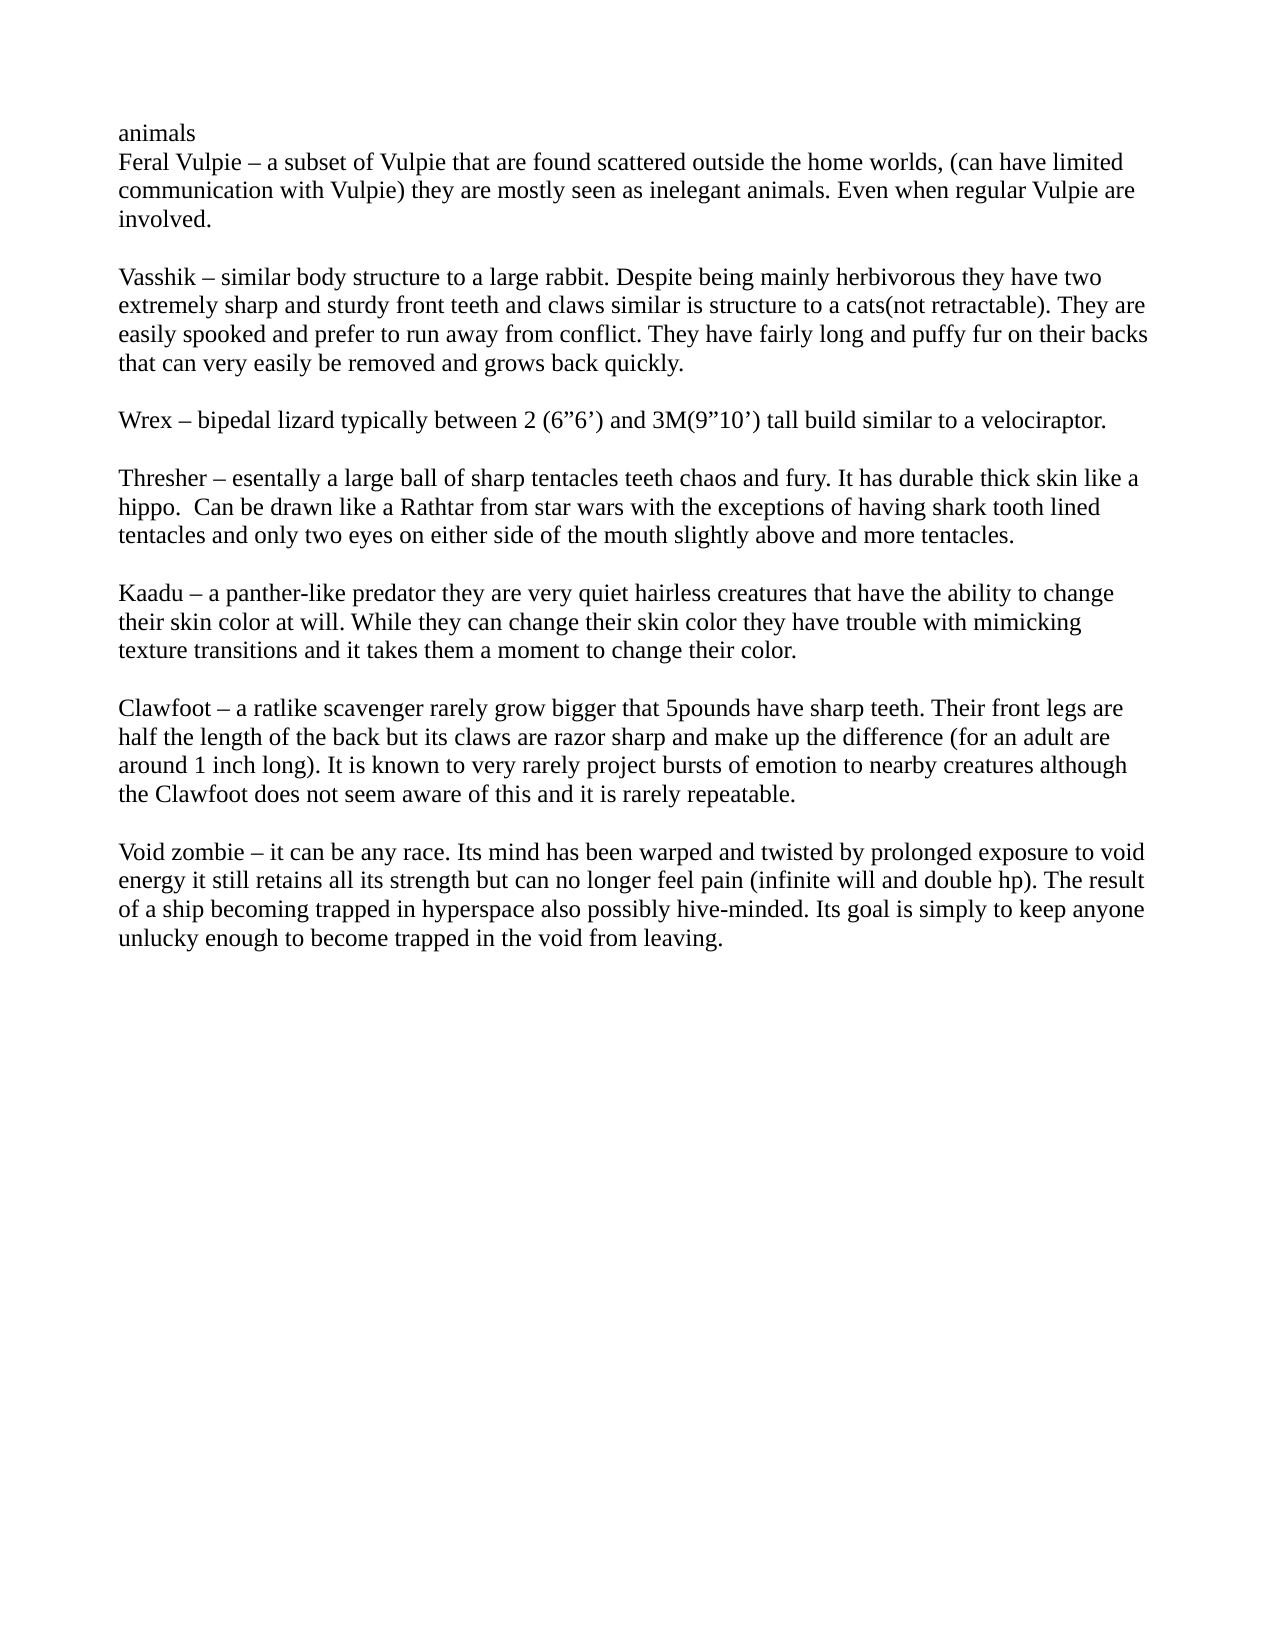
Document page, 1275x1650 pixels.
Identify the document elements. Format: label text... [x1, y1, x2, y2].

text Wrex – bipedal lizard typically between 2 (6”6’) and 3M(9”10’) tall build similar to a velociraptor. [118, 406, 1157, 434]
text Thresher – esentally a large ball of sharp tentacles teeth chaos and fury. It has durable thick skin like a hippo. Can be drawn like a Rathtar from star wars with the exceptions of having shark tooth lined tentacles and only two eyes on either side of the mouth slightly above and more tentacles. [118, 463, 1157, 549]
text Void zombie – it can be any race. Its mind has been warped and twisted by prolonged exposure to void energy it still retains all its strength but can no longer feel pain (infinite will and double hp). The result of a ship becoming trapped in hyperspace also possibly hive-minded. Its goal is simply to keep anyone unlucky enough to become trapped in the void from leaving. [118, 837, 1157, 952]
text Vasshik – similar body structure to a large rabbit. Despite being mainly herbivorous they have two extremely sharp and sturdy front teeth and claws similar is structure to a cats(not retractable). They are easily spooked and prefer to run away from conflict. They have fairly long and puffy fur on their backs that can very easily be removed and grows back quickly. [118, 262, 1157, 377]
text Feral Vulpie – a subset of Vulpie that are found scattered outside the home worlds, (can have limited communication with Vulpie) they are mostly seen as inelegant animals. Even when regular Vulpie are involved. [118, 147, 1157, 233]
text Kaadu – a panther-like predator they are very quiet hairless creatures that have the ability to change their skin color at will. While they can change their skin color they have trouble with mimicking texture transitions and it takes them a moment to change their color. [118, 578, 1157, 664]
text Clawfoot – a ratlike scavenger rarely grow bigger that 5pounds have sharp teeth. Their front legs are half the length of the back but its claws are razor sharp and make up the difference (for an adult are around 1 inch long). It is known to very rarely project bursts of emotion to nearby creatures although the Clawfoot does not seem aware of this and it is rarely repeatable. [118, 693, 1157, 808]
text animals [118, 118, 1157, 147]
